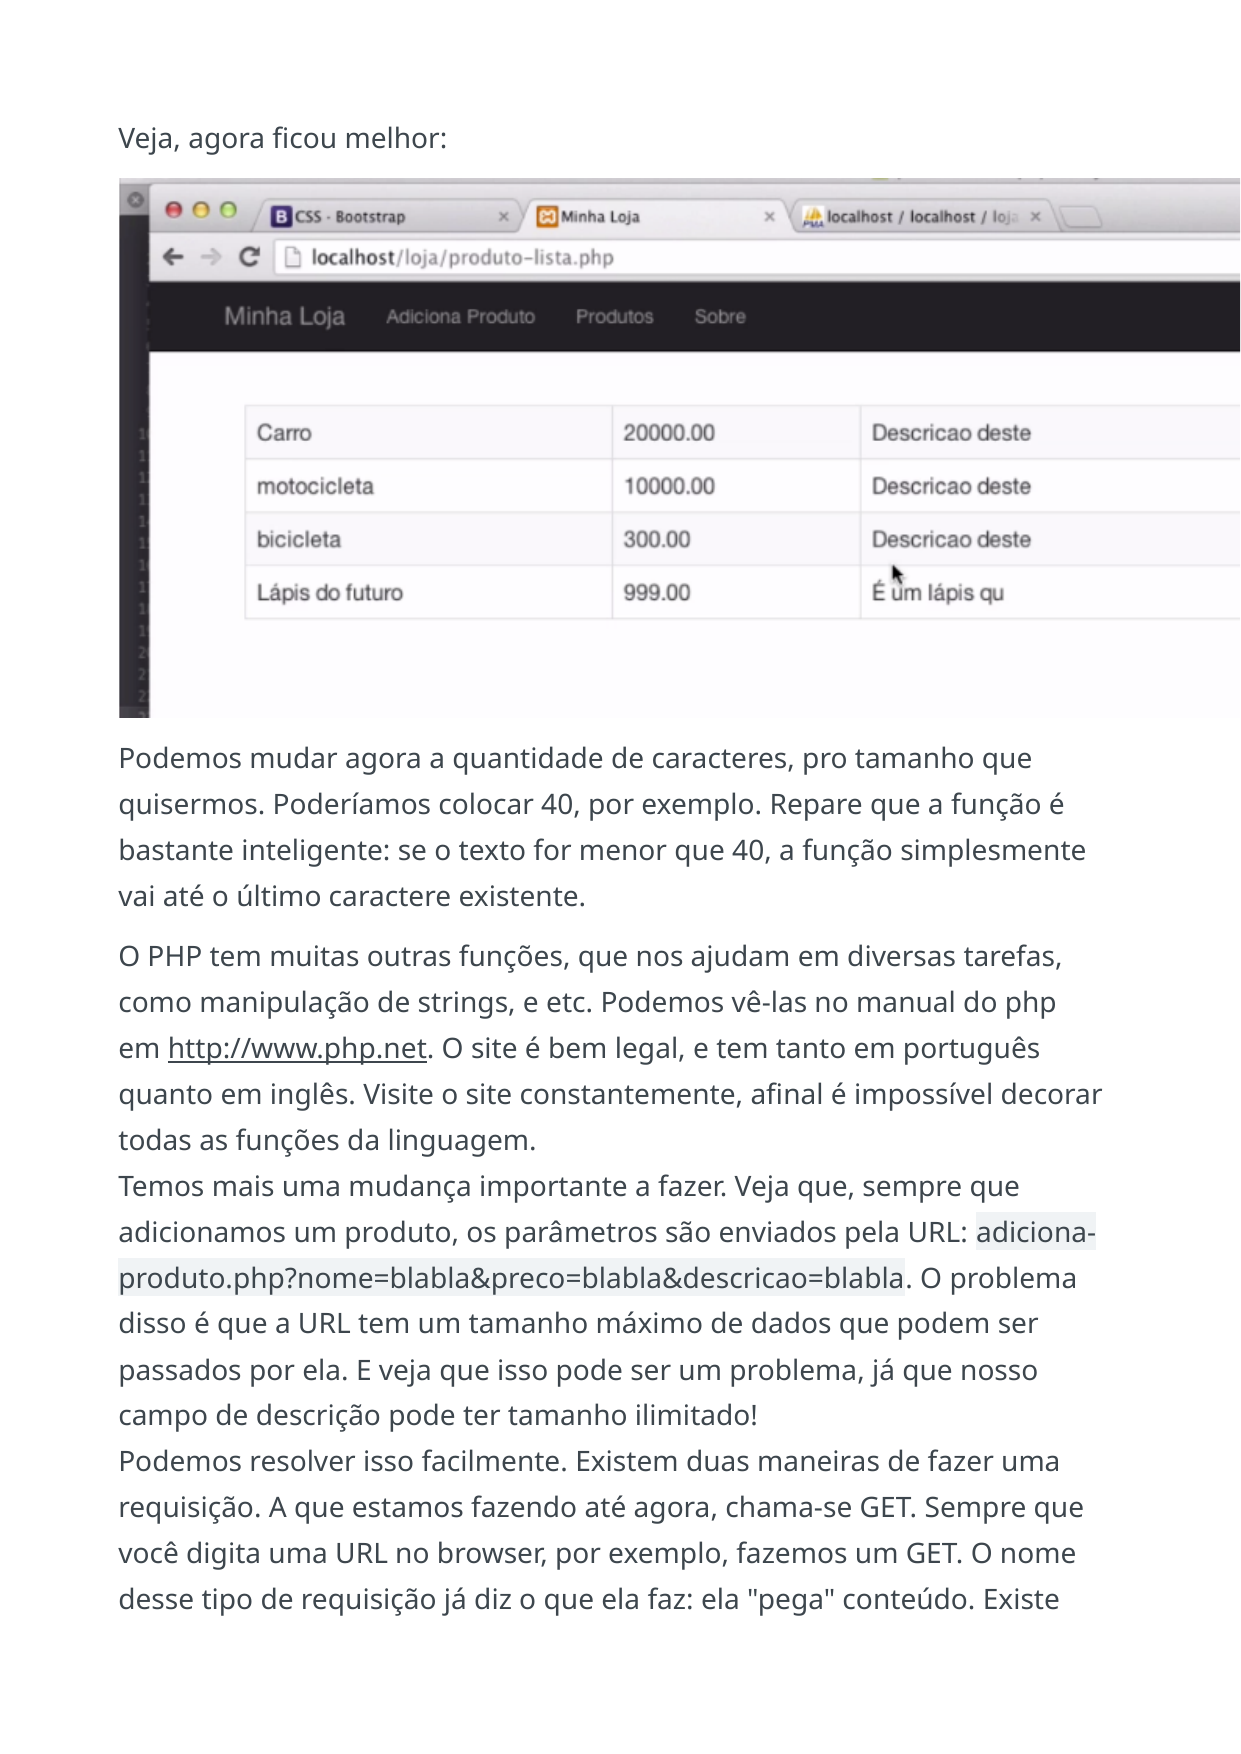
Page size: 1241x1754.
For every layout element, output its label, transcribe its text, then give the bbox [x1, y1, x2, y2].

text Podemos mudar agora a quantidade de caracteres, pro tamanho que quisermos. Poderíamos colocar 40, por exemplo. Repare que a função é bastante inteligente: se o texto for menor que 40, a função simplesmente vai até o último caractere existente. [118, 738, 1122, 914]
text Podemos resolver isso facilmente. Existem duas maneiras de fazer uma requisição. A que estamos fazendo até agora, chama-se GET. Sempre que você digita uma URL no browser, por exemplo, fazemos um GET. O nome desse tipo de requisição já diz o que ela faz: ela "pega" conteúdo. Existe [118, 1442, 1122, 1618]
picture [118, 178, 1241, 718]
text Veja, agora ficou melhor: [118, 118, 1122, 156]
text Temos mais uma mudança importante a fazer. Veja que, sempre que adicionamos um produto, os parâmetros são enviados pela URL: adiciona-produto.php?nome=blabla&preco=blabla&descricao=blabla. O problema disso é que a URL tem um tamanho máximo de dados que podem ser passados por ela. E veja que isso pode ser um problema, já que nosso campo de descrição pode ter tamanho ilimitado! [118, 1166, 1122, 1434]
text O PHP tem muitas outras funções, que nos ajudam em diversas tarefas, como manipulação de strings, e etc. Podemos vê-las no manual do php em http://www.php.net. O site é bem legal, e tem tanto em português quanto em inglês. Visite o site constantemente, afinal é impossível decorar todas as funções da linguagem. [118, 936, 1122, 1158]
